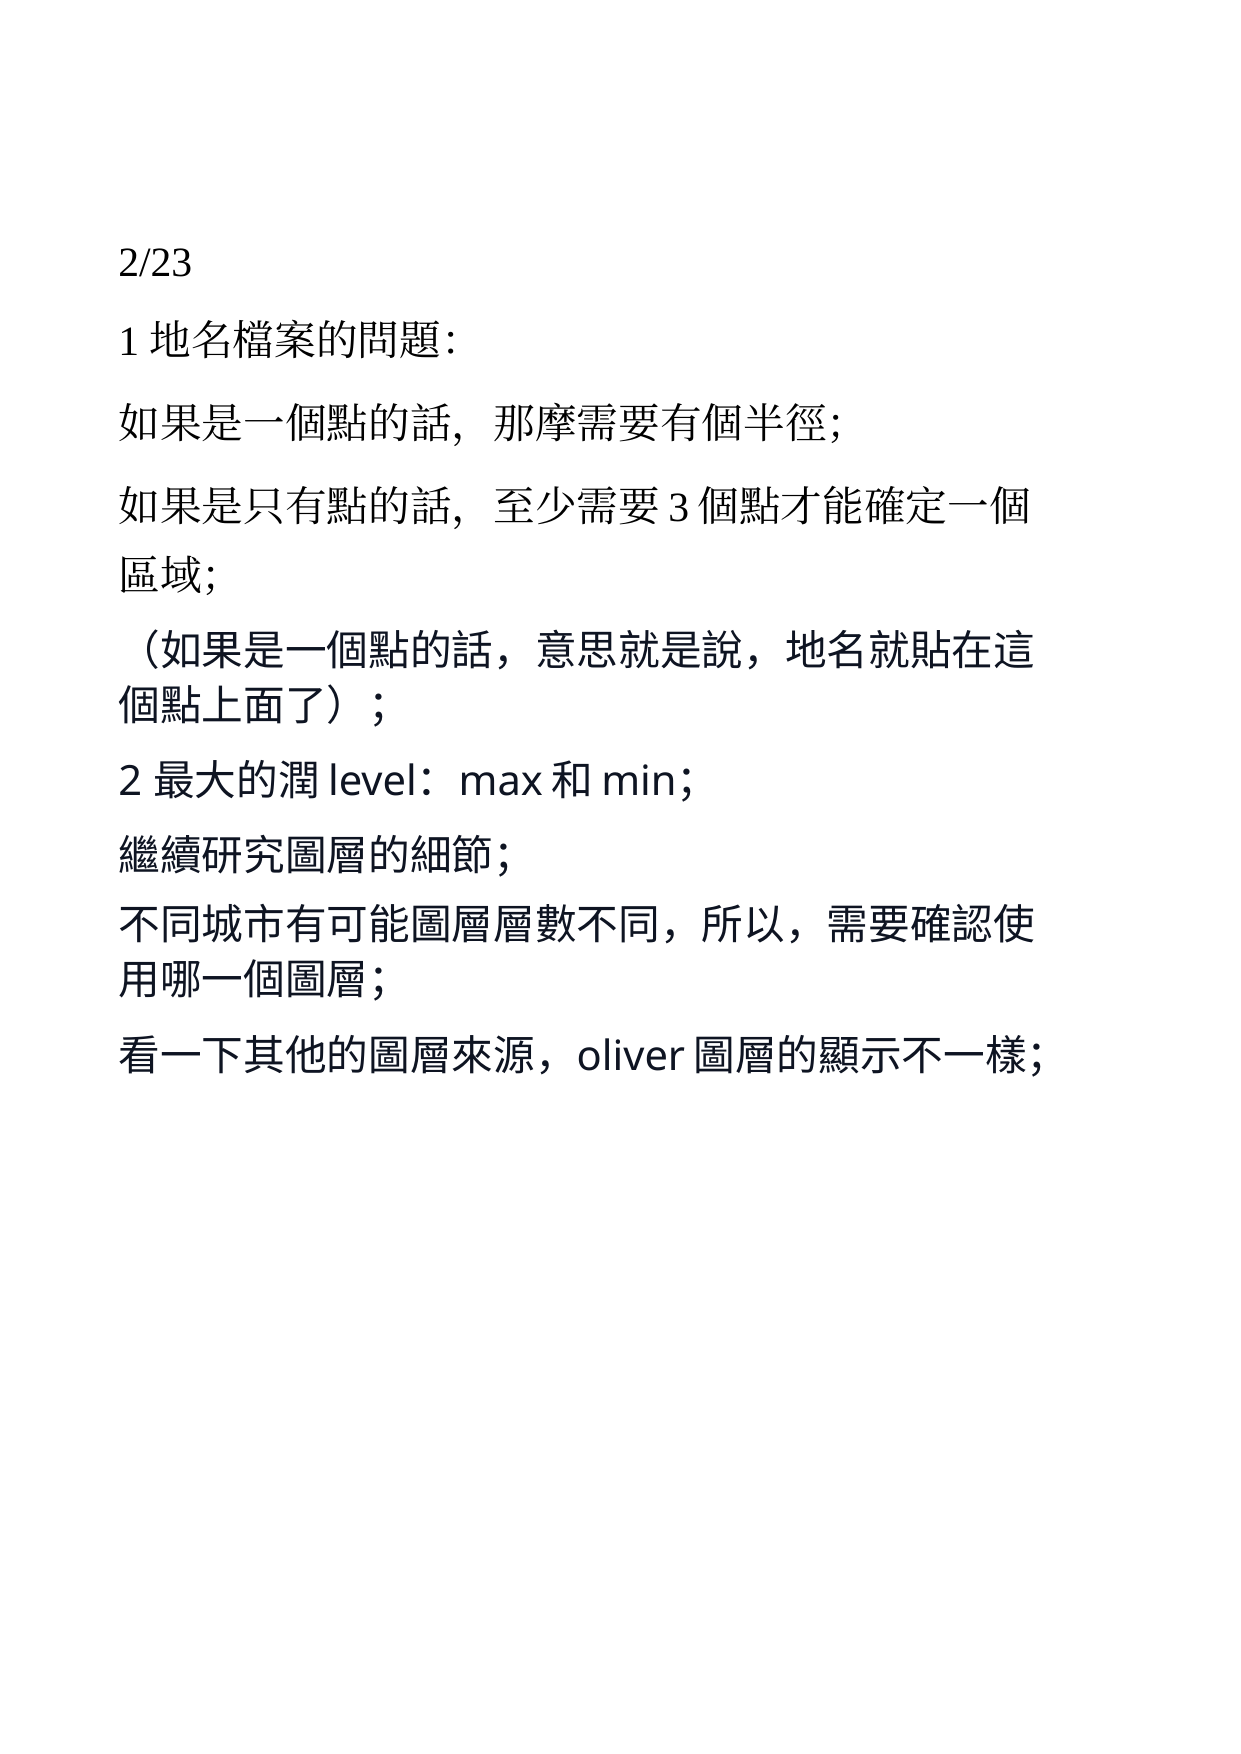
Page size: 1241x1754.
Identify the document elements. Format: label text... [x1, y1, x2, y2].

text 不同城市有可能圖層層數不同，所以，需要確認使用哪一個圖層； [118, 901, 1063, 1003]
text 如果是一個點的話，那摩需要有個半徑； [118, 391, 1063, 450]
text 2/23 [118, 237, 1063, 285]
text 看一下其他的圖層來源，oliver圖層的顯示不一樣； [118, 1025, 1063, 1082]
text 如果是只有點的話，至少需要3個點才能確定一個區域； [118, 474, 1063, 603]
text 繼續研究圖層的細節； [118, 831, 1063, 879]
text （如果是一個點的話，意思就是說，地名就貼在這個點上面了）； [118, 626, 1063, 729]
text 2 最大的潤level：max和min； [118, 751, 1063, 808]
text 1 地名檔案的問題： [118, 307, 1063, 367]
